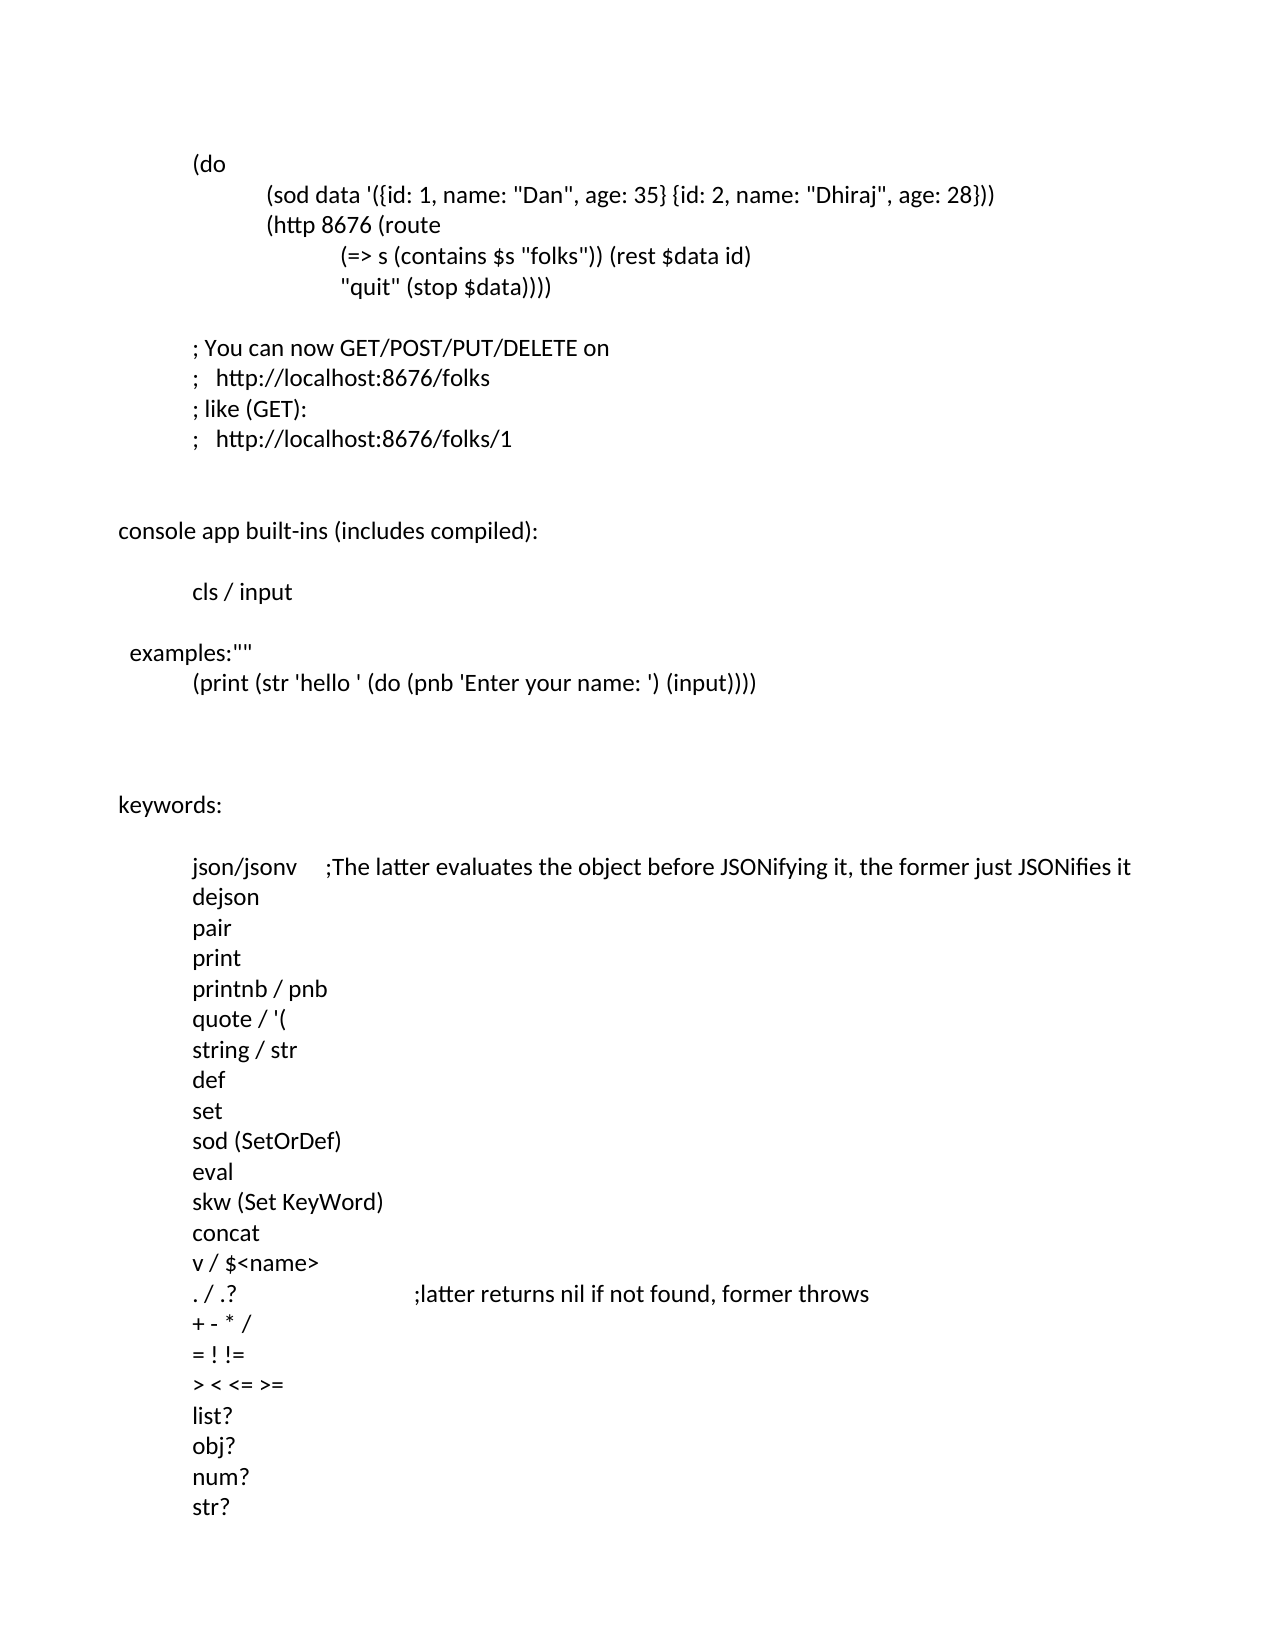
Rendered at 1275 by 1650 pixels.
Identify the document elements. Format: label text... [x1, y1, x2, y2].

text sod (SetOrDef) [118, 1125, 1157, 1156]
text + - * / [118, 1308, 1157, 1339]
text printnb / pnb [118, 973, 1157, 1003]
text (print (str 'hello ' (do (pnb 'Enter your name: ') (input)))) [118, 667, 1157, 698]
text keywords: [118, 789, 1157, 820]
text list? [118, 1400, 1157, 1431]
text (http 8676 (route [118, 210, 1157, 240]
text ; like (GET): [118, 393, 1157, 423]
text console app built-ins (includes compiled): [118, 515, 1157, 545]
text ; You can now GET/POST/PUT/DELETE on [118, 332, 1157, 362]
text eval [118, 1156, 1157, 1186]
text (sod data '({id: 1, name: "Dan", age: 35} {id: 2, name: "Dhiraj", age: 28})) [118, 179, 1157, 210]
text examples:"" [118, 637, 1157, 667]
text "quit" (stop $data)))) [118, 271, 1157, 301]
text set [118, 1095, 1157, 1125]
text skw (Set KeyWord) [118, 1186, 1157, 1217]
text (=> s (contains $s "folks")) (rest $data id) [118, 240, 1157, 271]
text str? [118, 1492, 1157, 1522]
text > < <= >= [118, 1369, 1157, 1400]
text cls / input [118, 576, 1157, 606]
text obj? [118, 1431, 1157, 1461]
text pair [118, 912, 1157, 942]
text string / str [118, 1034, 1157, 1064]
text ; http://localhost:8676/folks/1 [118, 423, 1157, 454]
text num? [118, 1461, 1157, 1492]
text print [118, 942, 1157, 973]
text quote / '( [118, 1003, 1157, 1034]
text def [118, 1064, 1157, 1095]
text dejson [118, 881, 1157, 912]
text concat [118, 1217, 1157, 1247]
text = ! != [118, 1339, 1157, 1369]
text . / .? ;latter returns nil if not found, former throws [118, 1278, 1157, 1308]
text json/jsonv ;The latter evaluates the object before JSONifying it, the former just JSONifies it [118, 851, 1157, 881]
text ; http://localhost:8676/folks [118, 362, 1157, 393]
text (do [118, 149, 1157, 179]
text v / $<name> [118, 1247, 1157, 1278]
